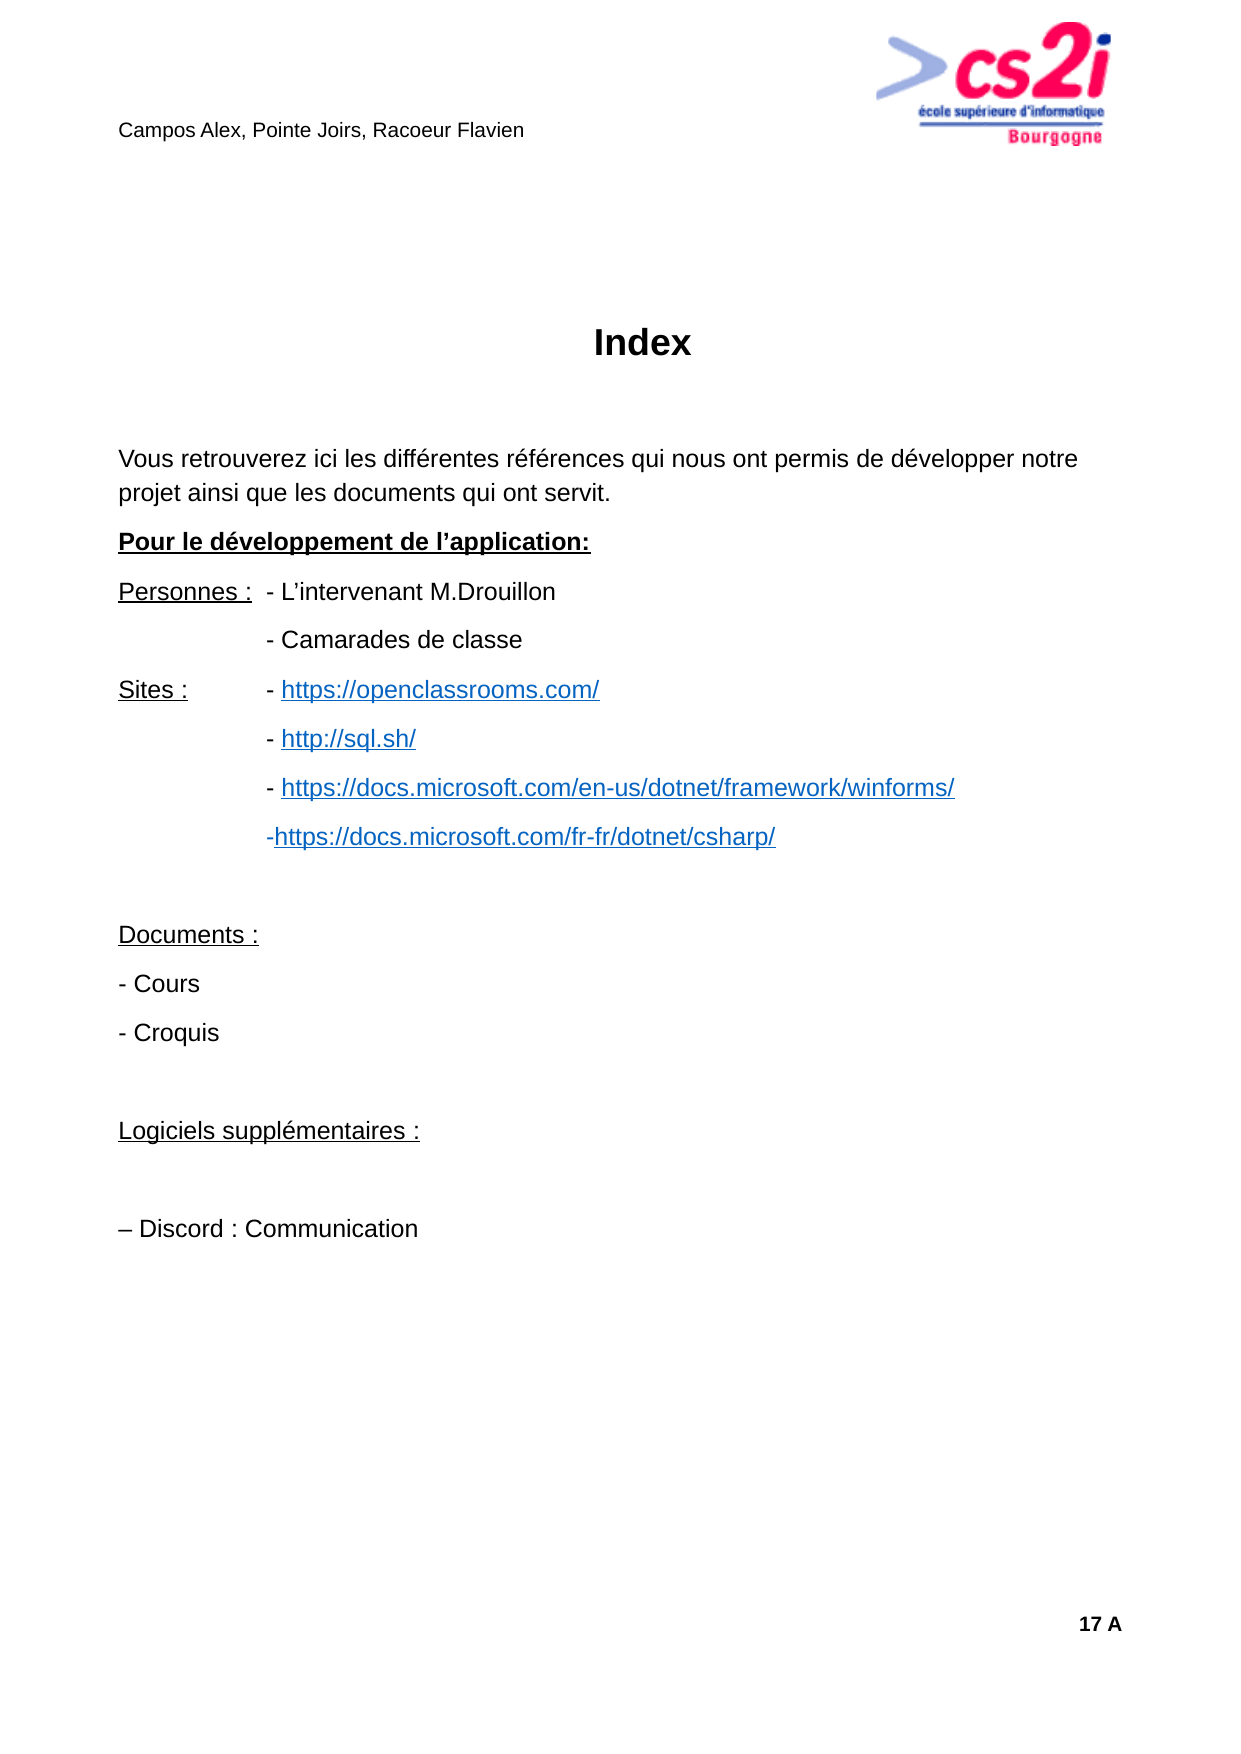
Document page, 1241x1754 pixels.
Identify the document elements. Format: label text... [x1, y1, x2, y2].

text – Discord : Communication [118, 1214, 1122, 1243]
text - https://docs.microsoft.com/en-us/dotnet/framework/winforms/ [118, 773, 1122, 801]
text Personnes : - L’intervenant M.Drouillon [118, 576, 1122, 605]
text - Croquis [118, 1018, 1122, 1047]
picture [876, 22, 1111, 146]
text - Cours [118, 969, 1122, 998]
text - Camarades de classe [118, 626, 1122, 654]
text Documents : [118, 920, 1122, 949]
text Pour le développement de l’application: [118, 527, 1122, 556]
text - http://sql.sh/ [118, 724, 1122, 752]
subtitle Index [163, 320, 1122, 363]
text Sites : - https://openclassrooms.com/ [118, 674, 1122, 703]
text -https://docs.microsoft.com/fr-fr/dotnet/csharp/ [118, 822, 1122, 851]
text Vous retrouverez ici les différentes références qui nous ont permis de développer notre projet ainsi que les documents qui ont servit. [118, 444, 1122, 507]
text Logiciels supplémentaires : [118, 1116, 1122, 1145]
